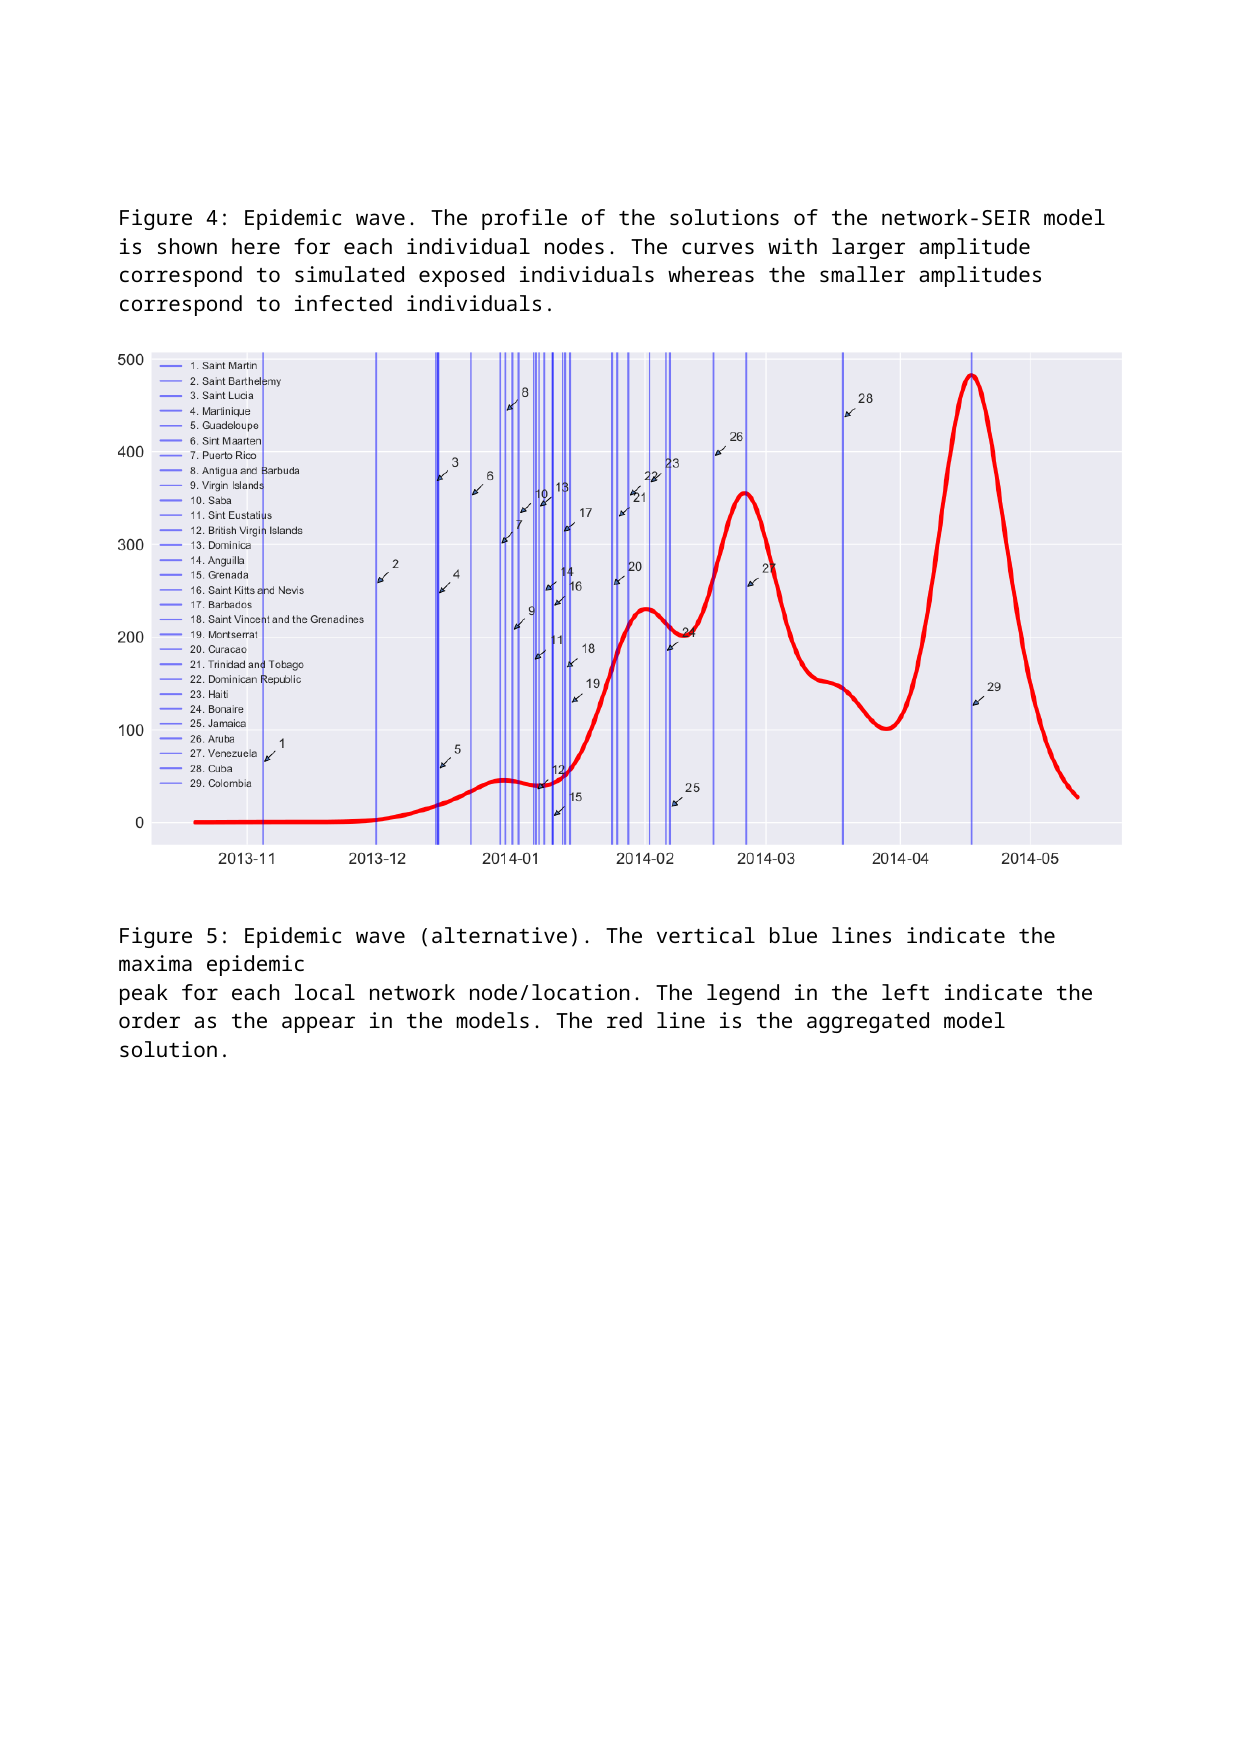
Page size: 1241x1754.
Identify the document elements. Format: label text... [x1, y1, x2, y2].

picture [118, 345, 1123, 865]
text peak for each local network node/location. The legend in the left indicate the order as the appear in the models. The red line is the aggregated model solution. [118, 978, 1122, 1063]
text Figure 4: Epidemic wave. The profile of the solutions of the network-SEIR model is shown here for each individual nodes. The curves with larger amplitude correspond to simulated exposed individuals whereas the smaller amplitudes correspond to infected individuals. [118, 203, 1122, 317]
text Figure 5: Epidemic wave (alternative). The vertical blue lines indicate the maxima epidemic [118, 921, 1122, 978]
